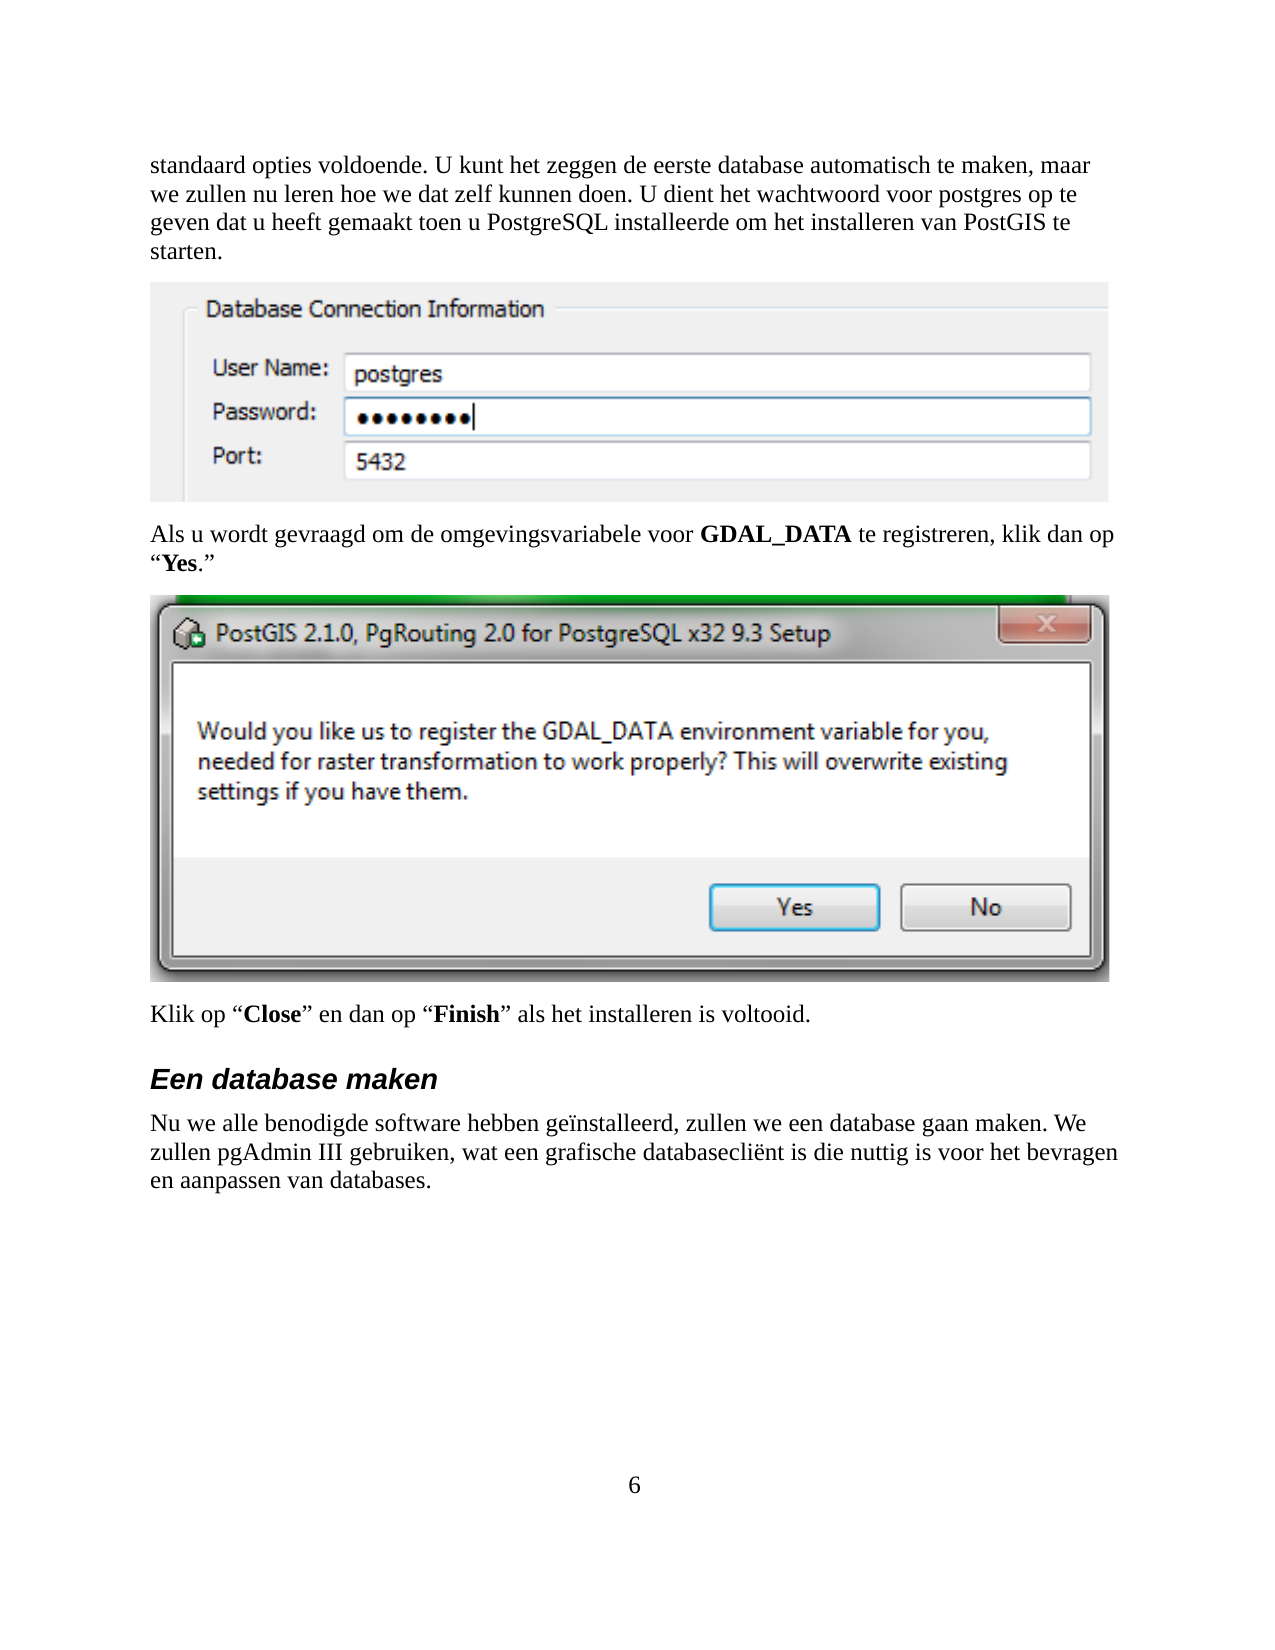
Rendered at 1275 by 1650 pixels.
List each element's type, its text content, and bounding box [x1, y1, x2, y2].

text Nu we alle benodigde software hebben geïnstalleerd, zullen we een database gaan maken. We zullen pgAdmin III gebruiken, wat een grafische databasecliënt is die nuttig is voor het bevragen en aanpassen van databases. [150, 1108, 1125, 1194]
text Als u wordt gevraagd om de omgevingsvariabele voor GDAL_DATA te registreren, klik dan op “Yes.” [150, 519, 1125, 577]
picture [150, 282, 1109, 502]
text standaard opties voldoende. U kunt het zeggen de eerste database automatisch te maken, maar we zullen nu leren hoe we dat zelf kunnen doen. U dient het wachtwoord voor postgres op te geven dat u heeft gemaakt toen u PostgreSQL installeerde om het installeren van PostGIS te starten. [150, 150, 1125, 265]
text Klik op “Close” en dan op “Finish” als het installeren is voltooid. [150, 999, 1125, 1028]
subtitle Een database maken [150, 1062, 1125, 1095]
picture [150, 595, 1110, 982]
